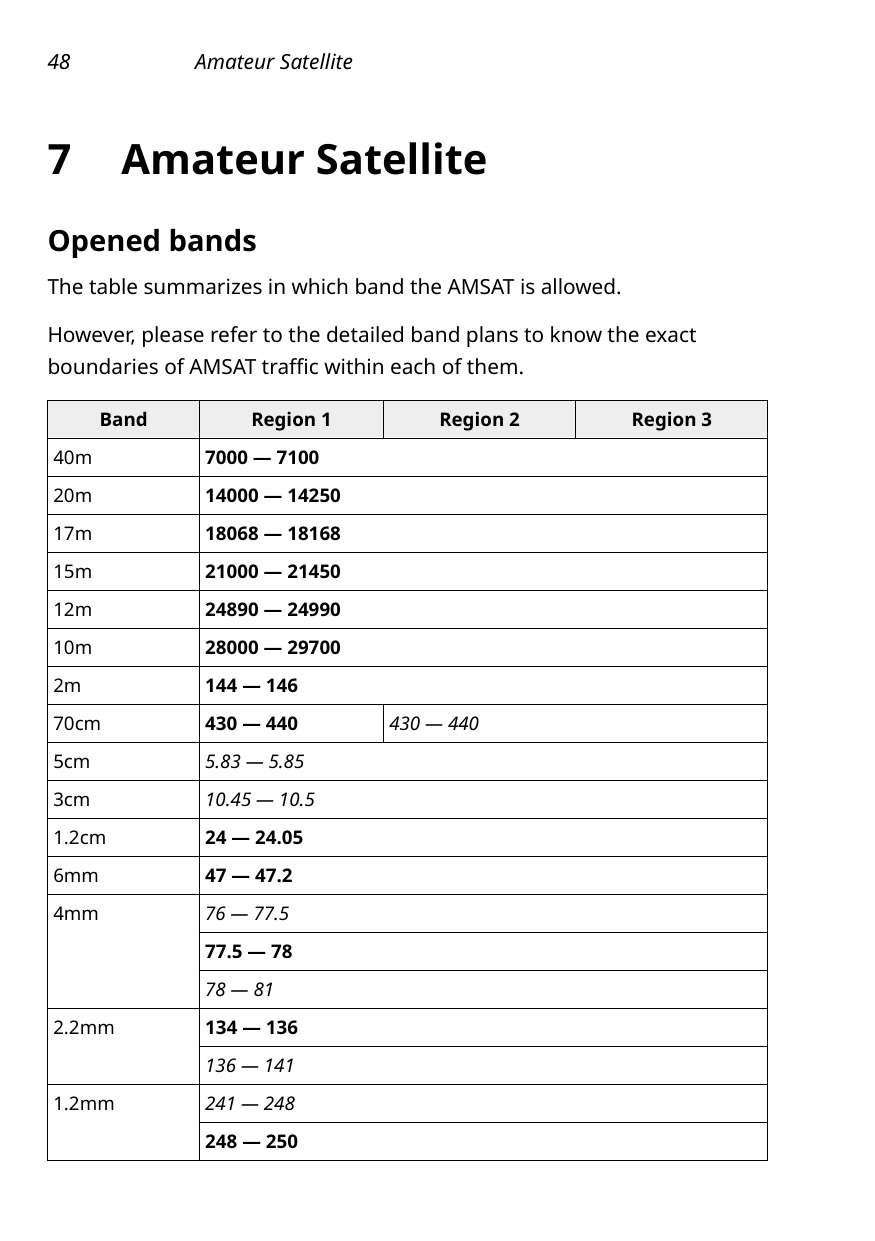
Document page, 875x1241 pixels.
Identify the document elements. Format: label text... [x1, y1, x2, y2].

table_cell 10m [48, 629, 199, 666]
table_cell 24890 — 24990 [200, 591, 767, 628]
table_cell 430 — 440 [200, 705, 383, 742]
text However, please refer to the detailed band plans to know the exact boundaries of AMSAT traffic within each of them. [47, 320, 768, 381]
table_cell 5.83 — 5.85 [200, 743, 767, 780]
table_cell 14000 — 14250 [200, 477, 767, 513]
table_cell 4mm [48, 895, 199, 1008]
table_header Region 1 [200, 401, 383, 437]
table_cell 134 — 136 [200, 1009, 767, 1046]
table_cell 430 — 440 [384, 705, 767, 742]
table_cell 5cm [48, 743, 199, 780]
table_cell 3cm [48, 781, 199, 818]
subtitle Amateur Satellite [47, 130, 768, 187]
table_cell 144 — 146 [200, 667, 767, 704]
table_cell 241 — 248 [200, 1085, 767, 1122]
table_cell 6mm [48, 857, 199, 894]
table_cell 21000 — 21450 [200, 553, 767, 589]
table_cell 15m [48, 553, 199, 589]
table_cell 47 — 47.2 [200, 857, 767, 894]
table_cell 40m [48, 439, 199, 476]
table_cell 24 — 24.05 [200, 819, 767, 856]
table_cell 1.2mm [48, 1085, 199, 1160]
table_cell 2m [48, 667, 199, 704]
table_cell 77.5 — 78 [200, 933, 767, 970]
table_cell 20m [48, 477, 199, 513]
table_header Region 2 [384, 401, 575, 437]
table_cell 10.45 — 10.5 [200, 781, 767, 818]
table_cell 248 — 250 [200, 1123, 767, 1160]
subtitle Opened bands [47, 220, 768, 260]
table_cell 76 — 77.5 [200, 895, 767, 932]
table_cell 7000 — 7100 [200, 439, 767, 476]
table_cell 18068 — 18168 [200, 515, 767, 552]
table_cell 17m [48, 515, 199, 552]
table_cell 12m [48, 591, 199, 628]
table_cell 2.2mm [48, 1009, 199, 1084]
table_cell 78 — 81 [200, 971, 767, 1008]
table_cell 1.2cm [48, 819, 199, 856]
table_header Band [48, 401, 199, 437]
table_header Region 3 [576, 401, 767, 437]
text The table summarizes in which band the AMSAT is allowed. [47, 272, 768, 301]
table_cell 136 — 141 [200, 1047, 767, 1084]
table_cell 28000 — 29700 [200, 629, 767, 666]
table_cell 70cm [48, 705, 199, 742]
